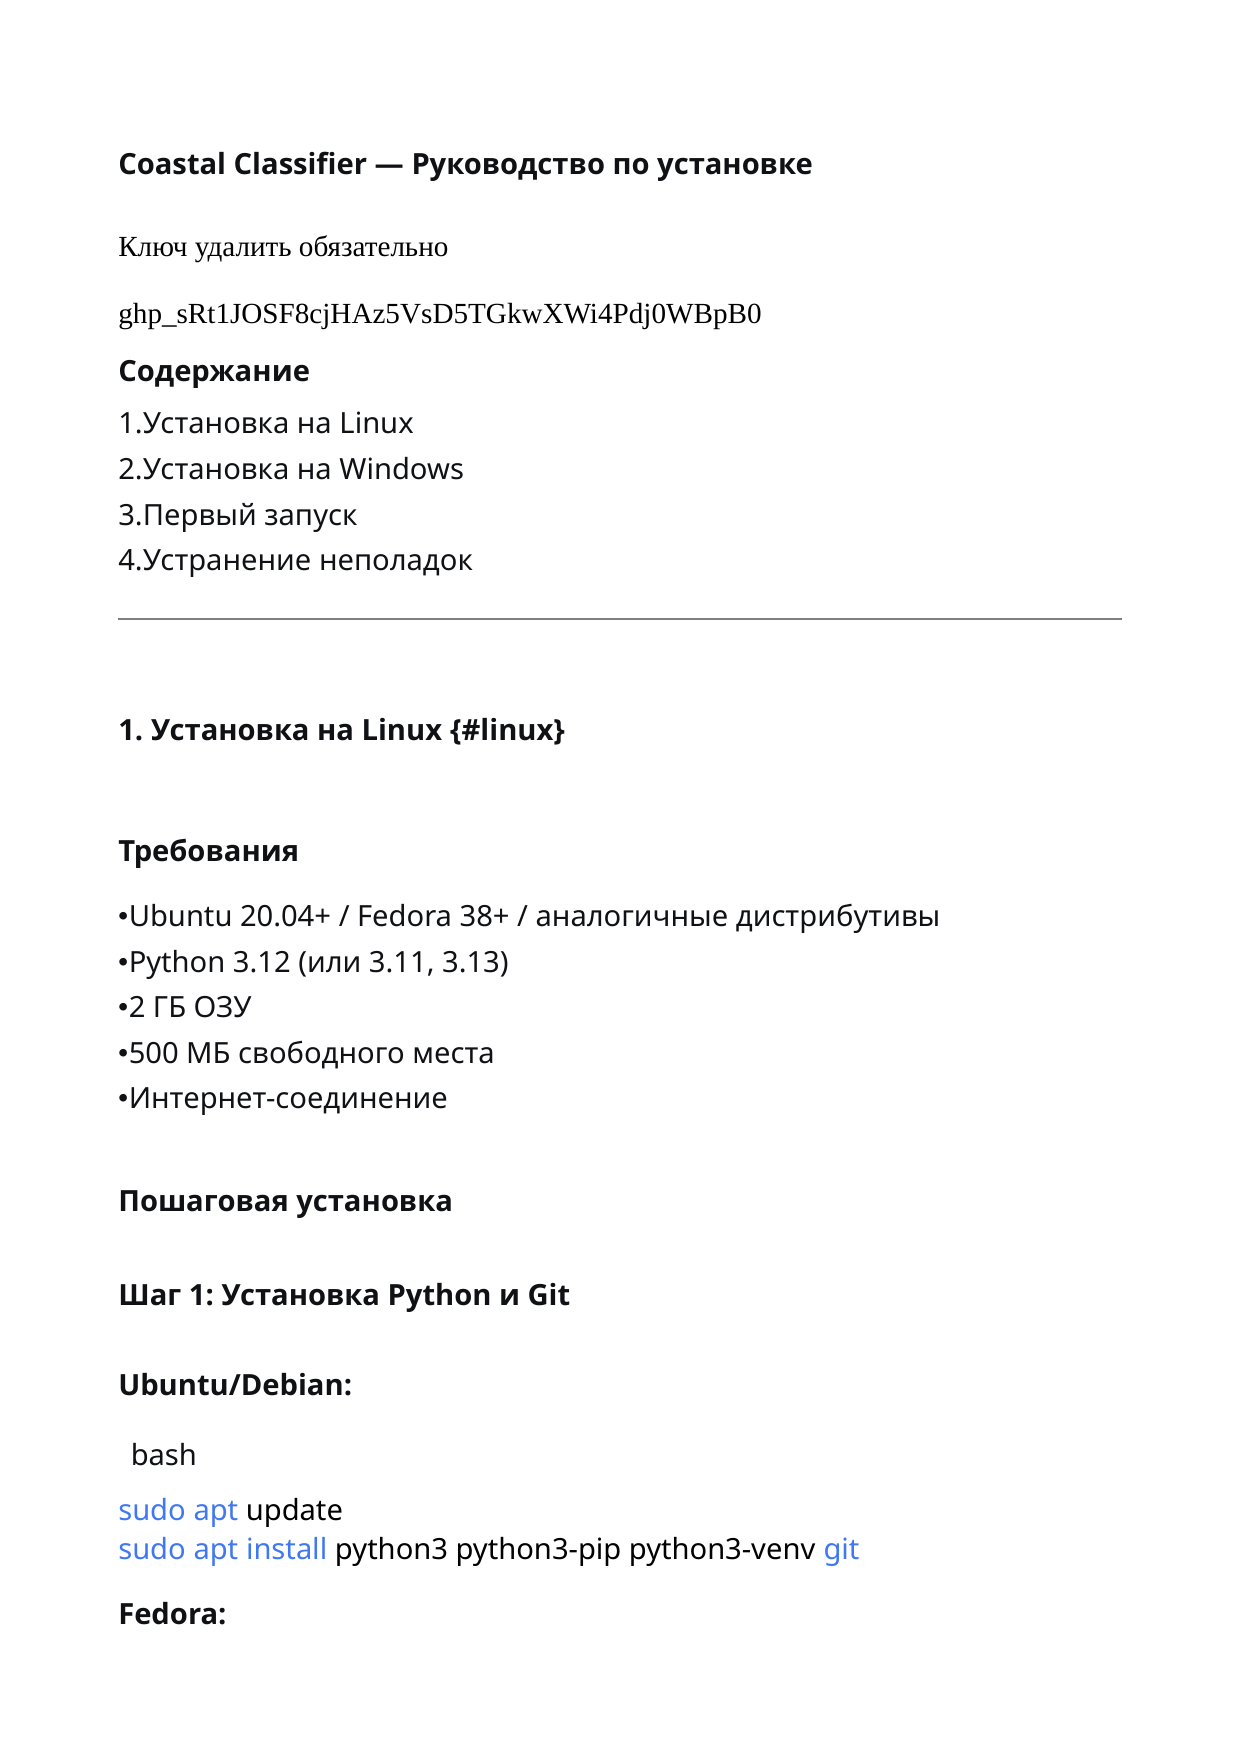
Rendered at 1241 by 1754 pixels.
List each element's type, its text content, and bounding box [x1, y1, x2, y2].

subtitle Требования [118, 823, 1122, 870]
subtitle Пошаговая установка [118, 1173, 1122, 1220]
list Установка на Linux [118, 402, 1122, 442]
list 500 МБ свободного места [118, 1032, 1122, 1072]
text sudo apt install python3 python3-pip python3-venv git [118, 1529, 1122, 1568]
text 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 [118, 296, 1122, 329]
list Устранение неполадок [118, 539, 1122, 579]
list Ubuntu 20.04+ / Fedora 38+ / аналогичные дистрибутивы [118, 895, 1122, 935]
list 2 ГБ ОЗУ [118, 987, 1122, 1026]
subtitle Содержание [118, 350, 1122, 390]
text sudo apt update [118, 1489, 1122, 1529]
subtitle Coastal Classifier — Руководство по установке [118, 143, 1122, 183]
list Python 3.12 (или 3.11, 3.13) [118, 941, 1122, 981]
subtitle Шаг 1: Установка Python и Git [118, 1270, 1122, 1314]
text Ubuntu/Debian: [118, 1364, 1122, 1404]
text Fedora: [118, 1593, 1122, 1633]
subtitle 1. Установка на Linux {#linux} [118, 698, 1122, 748]
text bash [131, 1435, 1122, 1474]
list Первый запуск [118, 494, 1122, 533]
list Интернет-соединение [118, 1078, 1122, 1117]
text Ключ удалить обязательно [118, 229, 1122, 262]
list Установка на Windows [118, 448, 1122, 488]
